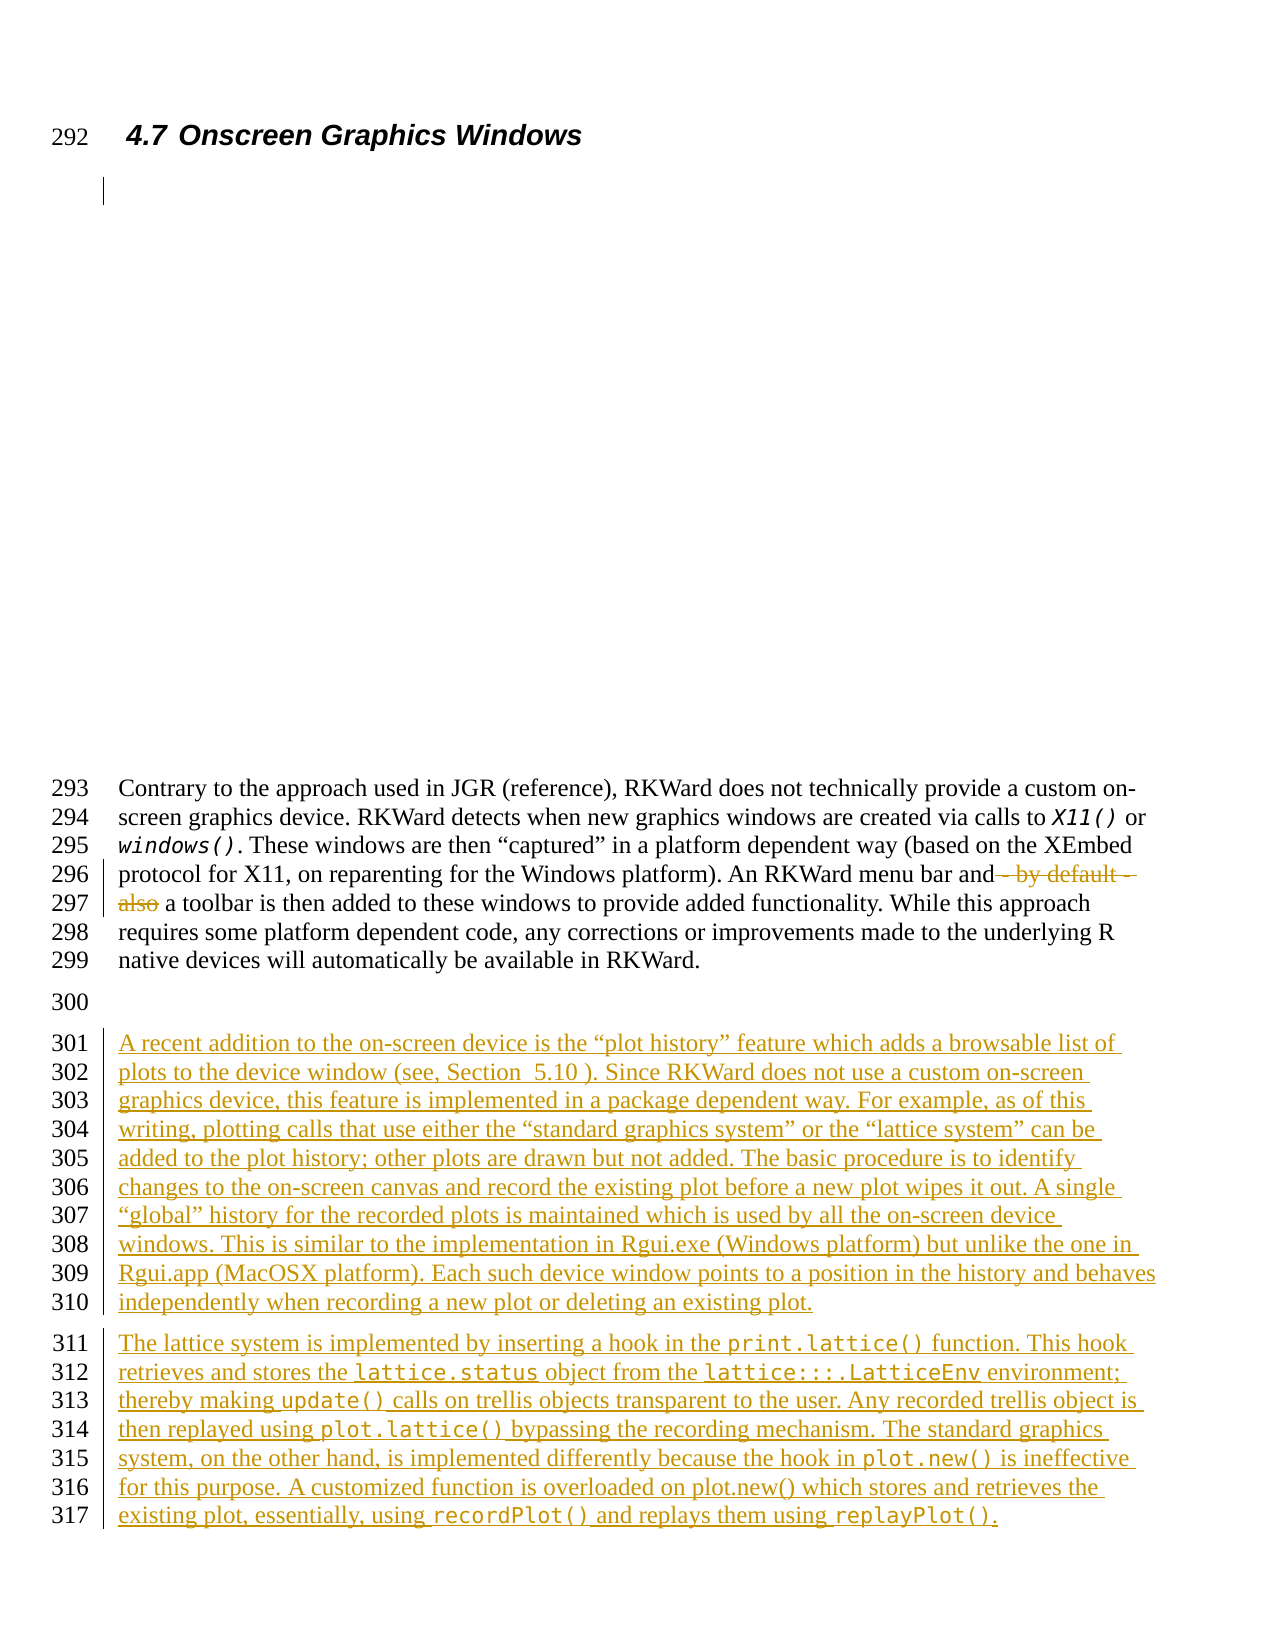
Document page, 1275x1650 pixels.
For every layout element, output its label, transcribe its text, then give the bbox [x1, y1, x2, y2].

text The lattice system is implemented by inserting a hook in the print.lattice() function. This hook retrieves and stores the lattice.status object from the lattice:::.LatticeEnv environment; thereby making update() calls on trellis objects transparent to the user. Any recorded trellis object is then replayed using plot.lattice() bypassing the recording mechanism. The standard graphics system, on the other hand, is implemented differently because the hook in plot.new() is ineffective for this purpose. A customized function is overloaded on plot.new() which stores and retrieves the existing plot, essentially, using recordPlot() and replays them using replayPlot(). [118, 1328, 1157, 1529]
text Contrary to the approach used in JGR (reference), RKWard does not technically provide a custom on-screen graphics device. RKWard detects when new graphics windows are created via calls to X11() or windows(). These windows are then “captured” in a platform dependent way (based on the XEmbed protocol for X11, on reparenting for the Windows platform). An RKWard menu bar and a toolbar is then added to these windows to provide added functionality. While this approach requires some platform dependent code, any corrections or improvements made to the underlying R native devices will automatically be available in RKWard. [118, 164, 1157, 974]
subtitle Onscreen Graphics Windows [118, 118, 1157, 152]
text A recent addition to the on-screen device is the “plot history” feature which adds a browsable list of plots to the device window (see, Section 5.10 ). Since RKWard does not use a custom on-screen graphics device, this feature is implemented in a package dependent way. For example, as of this writing, plotting calls that use either the “standard graphics system” or the “lattice system” can be added to the plot history; other plots are drawn but not added. The basic procedure is to identify changes to the on-screen canvas and record the existing plot before a new plot wipes it out. A single “global” history for the recorded plots is maintained which is used by all the on-screen device windows. This is similar to the implementation in Rgui.exe (Windows platform) but unlike the one in Rgui.app (MacOSX platform). Each such device window points to a position in the history and behaves independently when recording a new plot or deleting an existing plot. [118, 1028, 1157, 1315]
